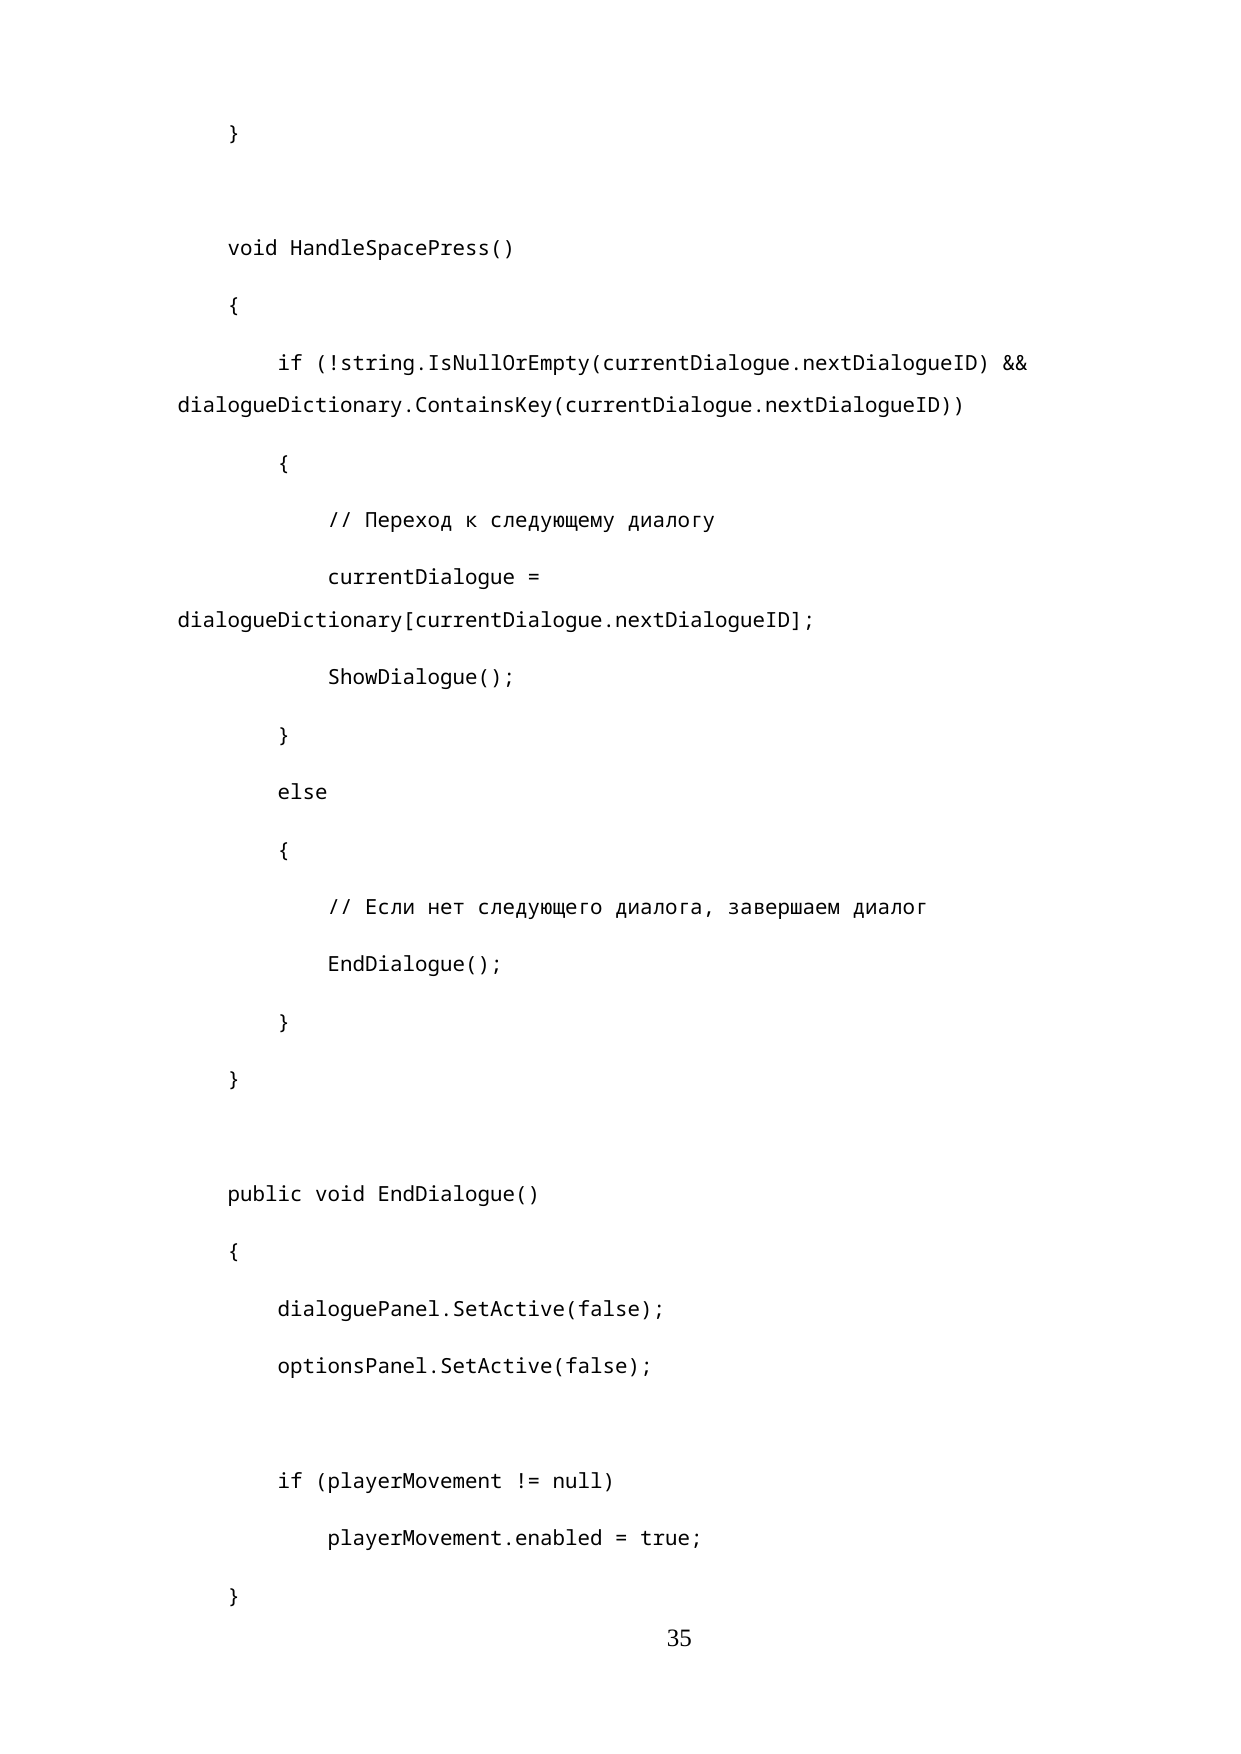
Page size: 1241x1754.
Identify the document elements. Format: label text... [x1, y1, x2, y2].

text } [177, 1007, 1181, 1035]
text } [177, 720, 1181, 748]
text EndDialogue(); [177, 949, 1181, 978]
text // Переход к следующему диалогу [177, 505, 1181, 533]
text playerMovement.enabled = true; [177, 1523, 1181, 1552]
text // Если нет следующего диалога, завершаем диалог [177, 892, 1181, 921]
text { [177, 835, 1181, 863]
text currentDialogue = dialogueDictionary[currentDialogue.nextDialogueID]; [177, 562, 1181, 633]
text else [177, 777, 1181, 806]
text } [177, 1581, 1181, 1609]
text if (playerMovement != null) [177, 1466, 1181, 1494]
text ShowDialogue(); [177, 662, 1181, 691]
text public void EndDialogue() [177, 1179, 1181, 1207]
text { [177, 448, 1181, 476]
text dialoguePanel.SetActive(false); [177, 1294, 1181, 1322]
text } [177, 1064, 1181, 1093]
text { [177, 1236, 1181, 1265]
text optionsPanel.SetActive(false); [177, 1351, 1181, 1380]
text } [177, 118, 1181, 147]
text if (!string.IsNullOrEmpty(currentDialogue.nextDialogueID) && dialogueDictionary.ContainsKey(currentDialogue.nextDialogueID)) [177, 348, 1181, 419]
text void HandleSpacePress() [177, 233, 1181, 261]
text { [177, 290, 1181, 319]
